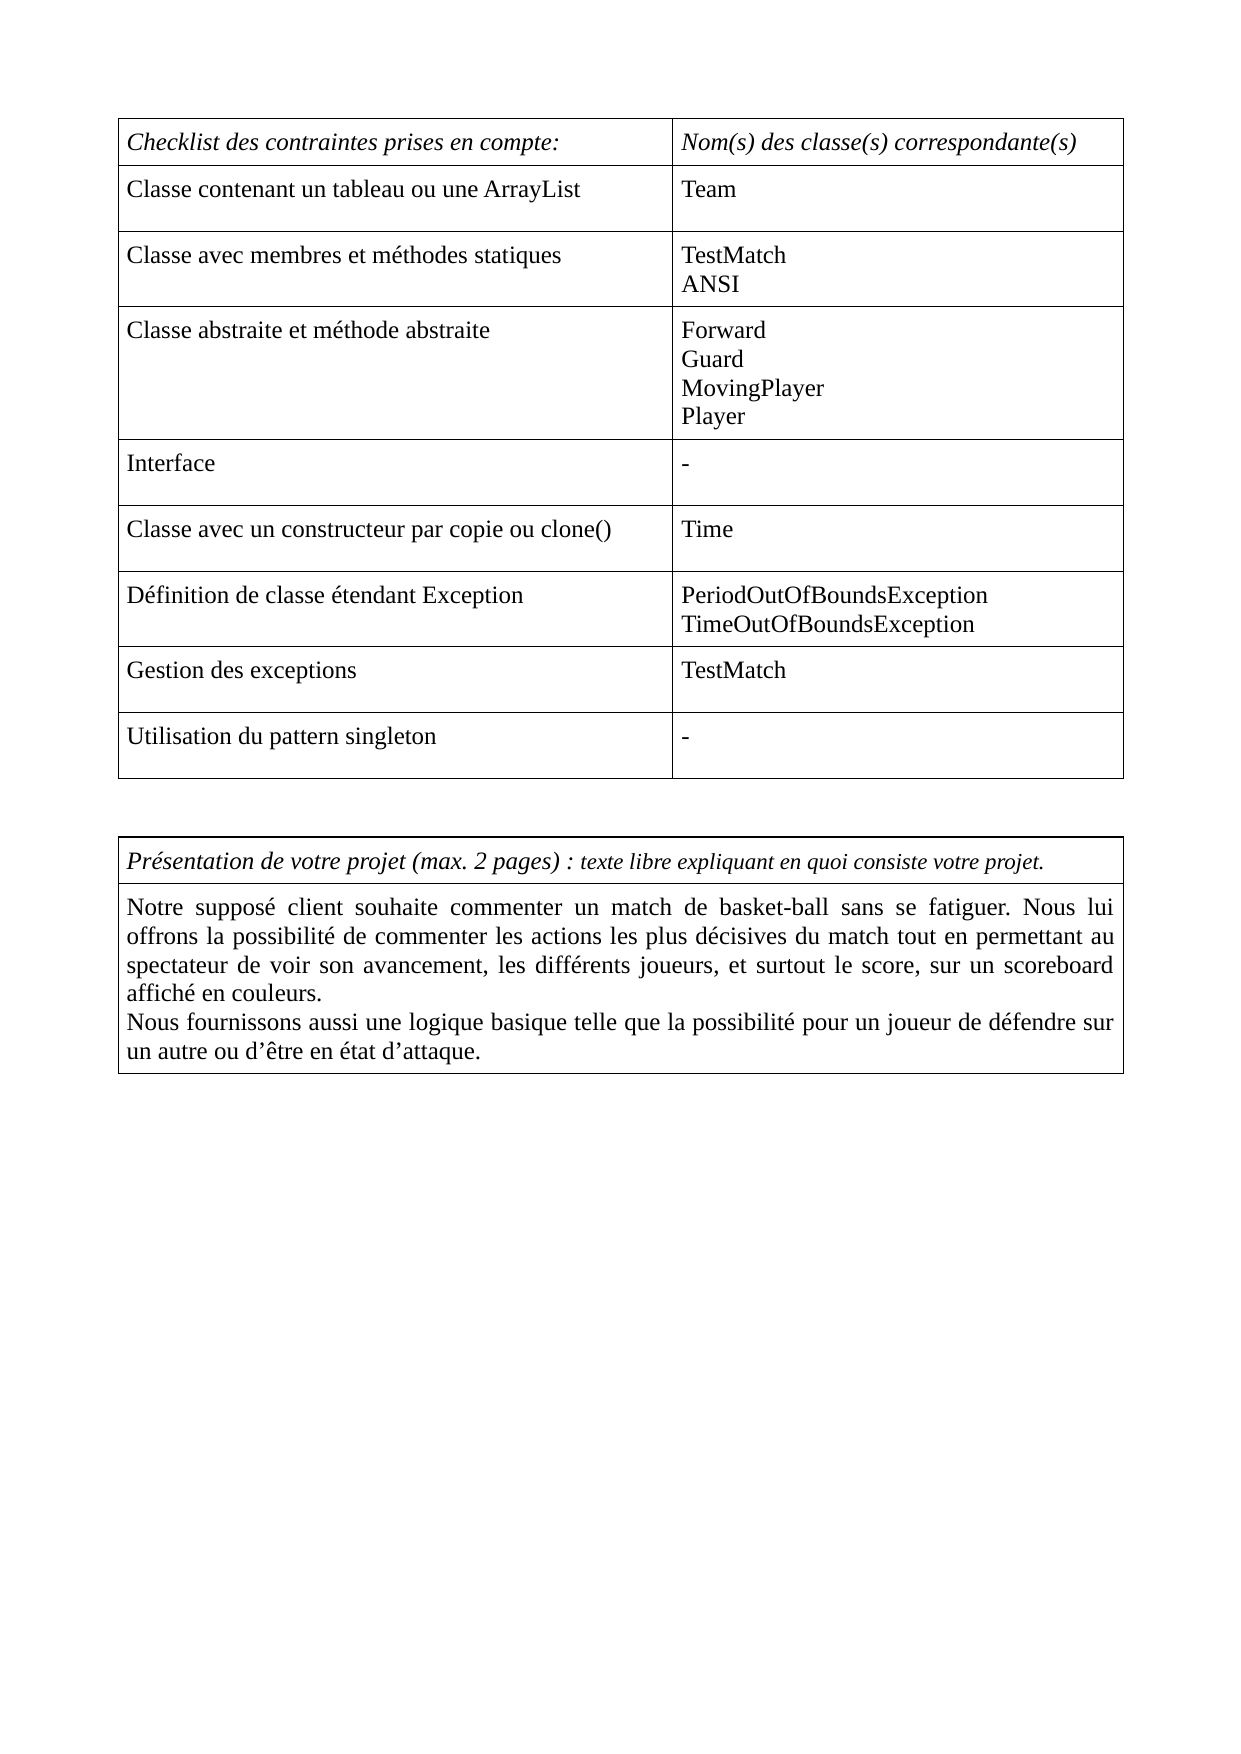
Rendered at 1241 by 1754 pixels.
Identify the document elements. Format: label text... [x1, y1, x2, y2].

table_cell Interface [119, 440, 672, 504]
table_cell Classe avec un constructeur par copie ou clone() [119, 506, 672, 571]
table_cell Gestion des exceptions [119, 647, 672, 712]
table_cell Team [673, 166, 1123, 231]
table_cell Forward Guard MovingPlayer Player [673, 307, 1123, 438]
table_cell - [673, 440, 1123, 504]
table_header Nom(s) des classe(s) correspondante(s) [673, 119, 1123, 164]
table_cell Notre supposé client souhaite commenter un match de basket-ball sans se fatiguer. Nous lui offrons la possibilité de commenter les actions les plus décisives du match tout en permettant au spectateur de voir son avancement, les différents joueurs, et surtout le score, sur un scoreboard affiché en couleurs. Nous fournissons aussi une logique basique telle que la possibilité pour un joueur de défendre sur un autre ou d’être en état d’attaque. [119, 884, 1123, 1073]
table_cell Classe avec membres et méthodes statiques [119, 232, 672, 306]
table_header Checklist des contraintes prises en compte: [119, 119, 672, 164]
table_cell TestMatch ANSI [673, 232, 1123, 306]
table_cell Classe abstraite et méthode abstraite [119, 307, 672, 438]
table_cell PeriodOutOfBoundsException TimeOutOfBoundsException [673, 572, 1123, 646]
table_cell Classe contenant un tableau ou une ArrayList [119, 166, 672, 231]
table_cell Time [673, 506, 1123, 571]
table_cell - [673, 713, 1123, 778]
table_cell Utilisation du pattern singleton [119, 713, 672, 778]
table_cell TestMatch [673, 647, 1123, 712]
table_cell Définition de classe étendant Exception [119, 572, 672, 646]
table_header Présentation de votre projet (max. 2 pages) : texte libre expliquant en quoi consiste votre projet. [119, 838, 1123, 883]
